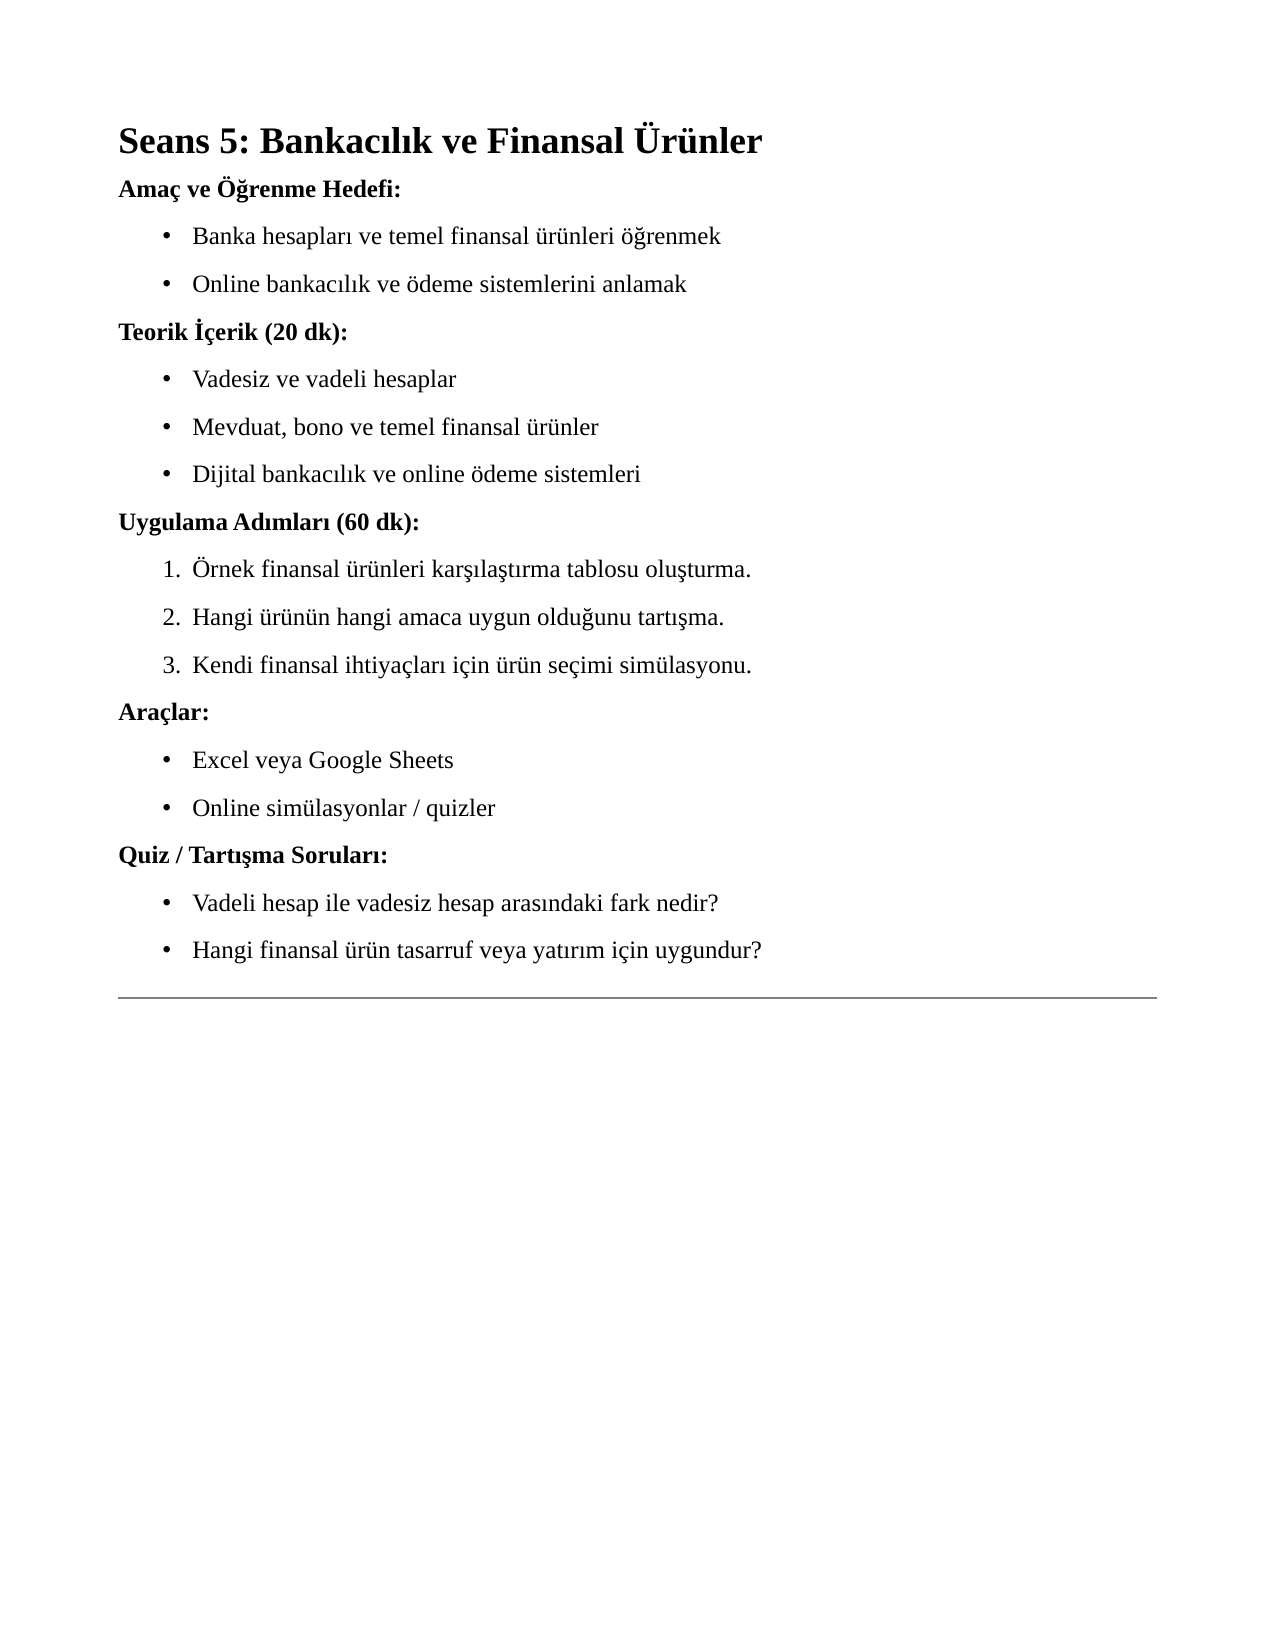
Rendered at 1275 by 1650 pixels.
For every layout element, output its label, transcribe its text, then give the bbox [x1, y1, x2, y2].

list Banka hesapları ve temel finansal ürünleri öğrenmek [162, 221, 1157, 250]
list Vadeli hesap ile vadesiz hesap arasındaki fark nedir? [162, 888, 1157, 917]
list Online bankacılık ve ödeme sistemlerini anlamak [162, 269, 1157, 298]
text Teorik İçerik (20 dk): [118, 317, 1157, 345]
list Kendi finansal ihtiyaçları için ürün seçimi simülasyonu. [162, 650, 1157, 678]
text Araçlar: [118, 697, 1157, 726]
list Vadesiz ve vadeli hesaplar [162, 364, 1157, 393]
list Hangi finansal ürün tasarruf veya yatırım için uygundur? [162, 935, 1157, 964]
list Excel veya Google Sheets [162, 745, 1157, 774]
list Hangi ürünün hangi amaca uygun olduğunu tartışma. [162, 602, 1157, 631]
subtitle Seans 5: Bankacılık ve Finansal Ürünler [118, 118, 1157, 161]
text Amaç ve Öğrenme Hedefi: [118, 174, 1157, 202]
list Online simülasyonlar / quizler [162, 793, 1157, 821]
list Dijital bankacılık ve online ödeme sistemleri [162, 459, 1157, 488]
list Örnek finansal ürünleri karşılaştırma tablosu oluşturma. [162, 554, 1157, 583]
text Quiz / Tartışma Soruları: [118, 840, 1157, 869]
text Uygulama Adımları (60 dk): [118, 507, 1157, 536]
list Mevduat, bono ve temel finansal ürünler [162, 412, 1157, 441]
